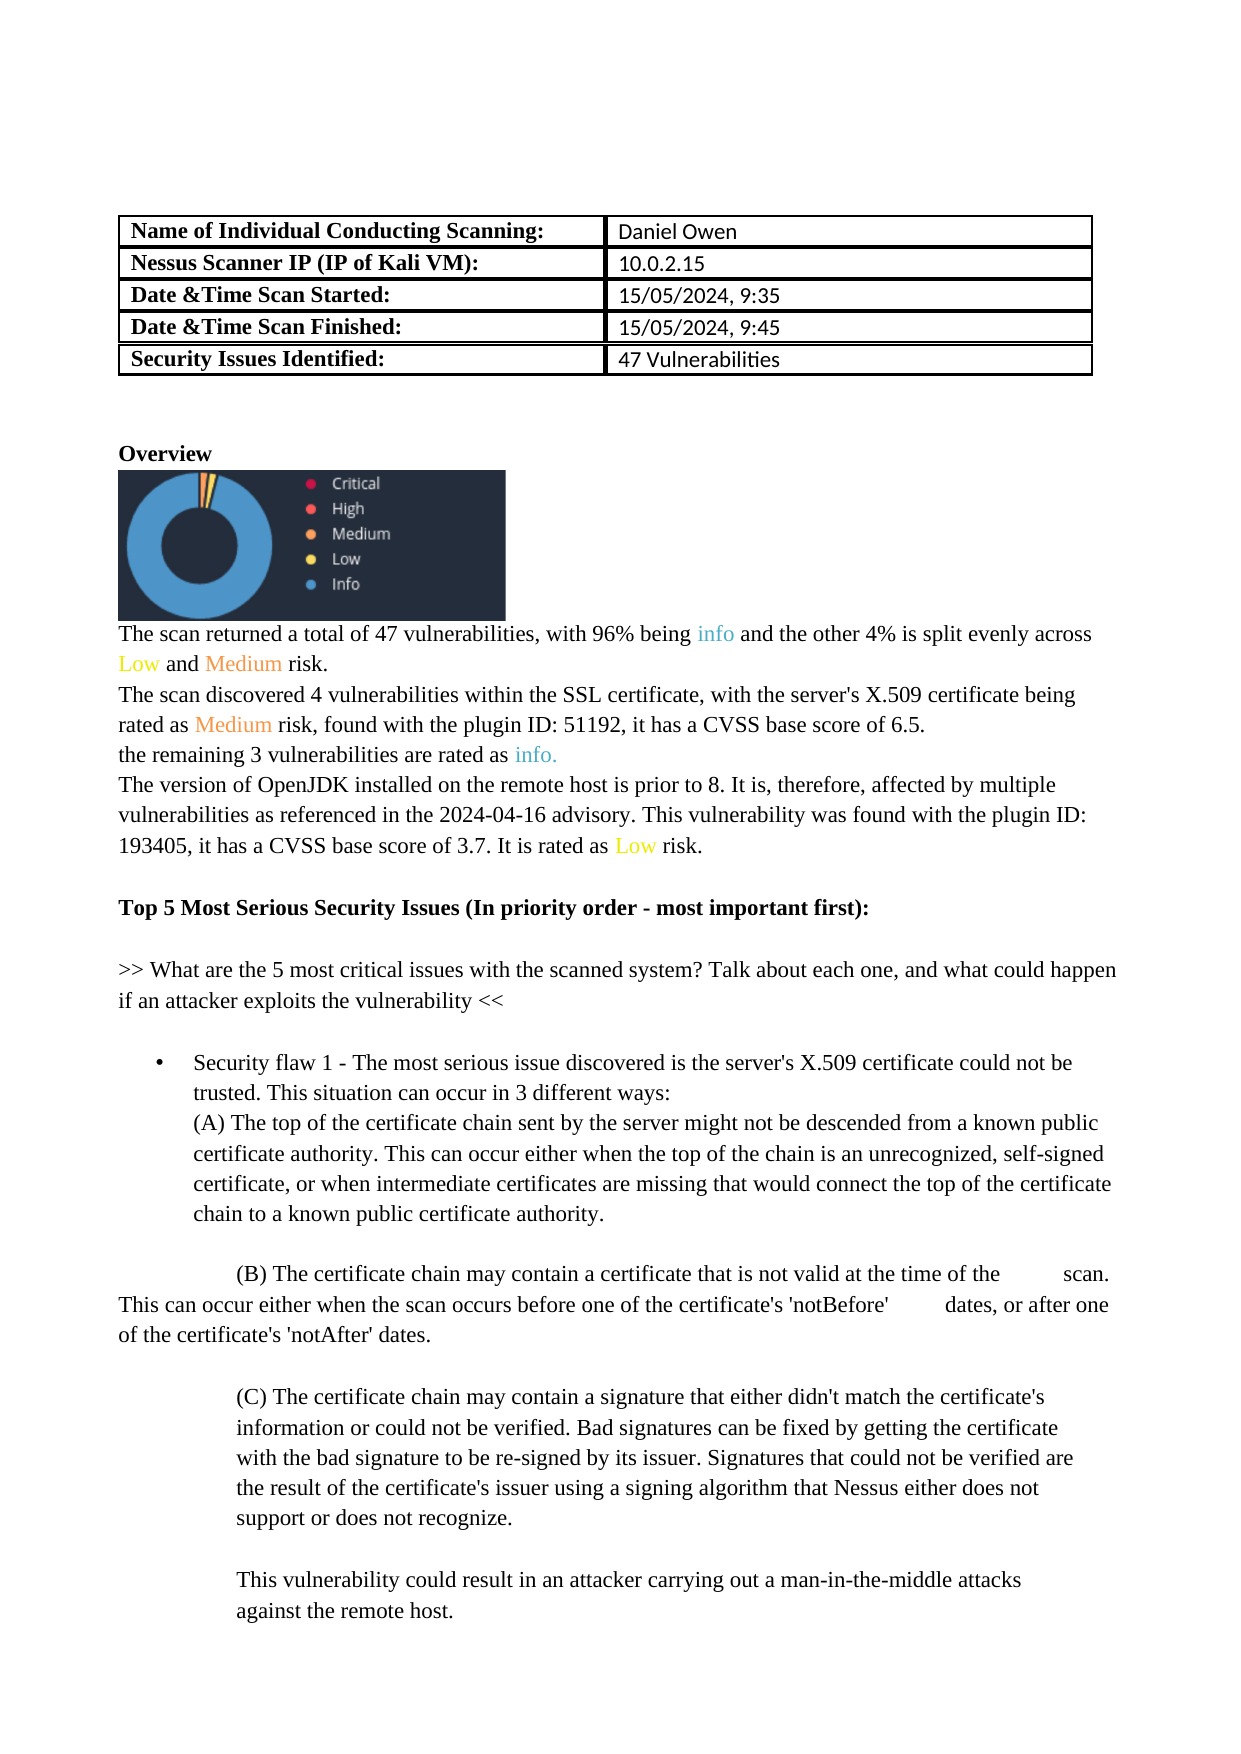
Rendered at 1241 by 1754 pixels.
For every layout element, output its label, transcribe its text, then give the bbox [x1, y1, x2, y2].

text Overview [118, 440, 1122, 466]
table_cell Date &Time Scan Finished: [120, 313, 603, 341]
table_cell 10.0.2.15 [608, 249, 1091, 277]
text This vulnerability could result in an attacker carrying out a man-in-the-middle attacks against the remote host. [118, 1567, 1122, 1623]
table_cell 47 Vulnerabilities [608, 346, 1091, 373]
text (A) The top of the certificate chain sent by the server might not be descended from a known public certificate authority. This can occur either when the top of the chain is an unrecognized, self-signed certificate, or when intermediate certificates are missing that would connect the top of the certificate chain to a known public certificate authority. [193, 1109, 1122, 1226]
table_cell 15/05/2024, 9:35 [608, 281, 1091, 309]
table_cell 15/05/2024, 9:45 [608, 313, 1091, 341]
table_cell Security Issues Identified: [120, 346, 603, 373]
text The version of OpenJDK installed on the remote host is prior to 8. It is, therefore, affected by multiple vulnerabilities as referenced in the 2024-04-16 advisory. This vulnerability was found with the plugin ID: 193405, it has a CVSS base score of 3.7. It is rated as Low risk. [118, 771, 1122, 858]
text >> What are the 5 most critical issues with the scanned system? Talk about each one, and what could happen if an attacker exploits the vulnerability << [118, 956, 1122, 1013]
text The scan discovered 4 vulnerabilities within the SSL certificate, with the server's X.509 certificate being rated as Medium risk, found with the plugin ID: 51192, it has a CVSS base score of 6.5. [118, 681, 1122, 737]
text (B) The certificate chain may contain a certificate that is not valid at the time of the scan. This can occur either when the scan occurs before one of the certificate's 'notBefore' dates, or after one of the certificate's 'notAfter' dates. [118, 1261, 1122, 1347]
table_cell Nessus Scanner IP (IP of Kali VM): [120, 249, 603, 277]
table_header Daniel Owen [608, 217, 1091, 245]
text the remaining 3 vulnerabilities are rated as info. [118, 741, 1122, 767]
text The scan returned a total of 47 vulnerabilities, with 96% being info and the other 4% is split evenly across Low and Medium risk. [118, 620, 1122, 677]
table_cell Date &Time Scan Started: [120, 281, 603, 309]
table_header Name of Individual Conducting Scanning: [120, 217, 603, 245]
text Top 5 Most Serious Security Issues (In priority order - most important first): [118, 894, 1122, 920]
list Security flaw 1 - The most serious issue discovered is the server's X.509 certificate could not be trusted. This situation can occur in 3 different ways: [156, 1049, 1122, 1106]
text (C) The certificate chain may contain a signature that either didn't match the certificate's information or could not be verified. Bad signatures can be fixed by getting the certificate with the bad signature to be re-signed by its issuer. Signatures that could not be verified are the result of the certificate's issuer using a signing algorithm that Nessus either does not support or does not recognize. [118, 1383, 1122, 1531]
